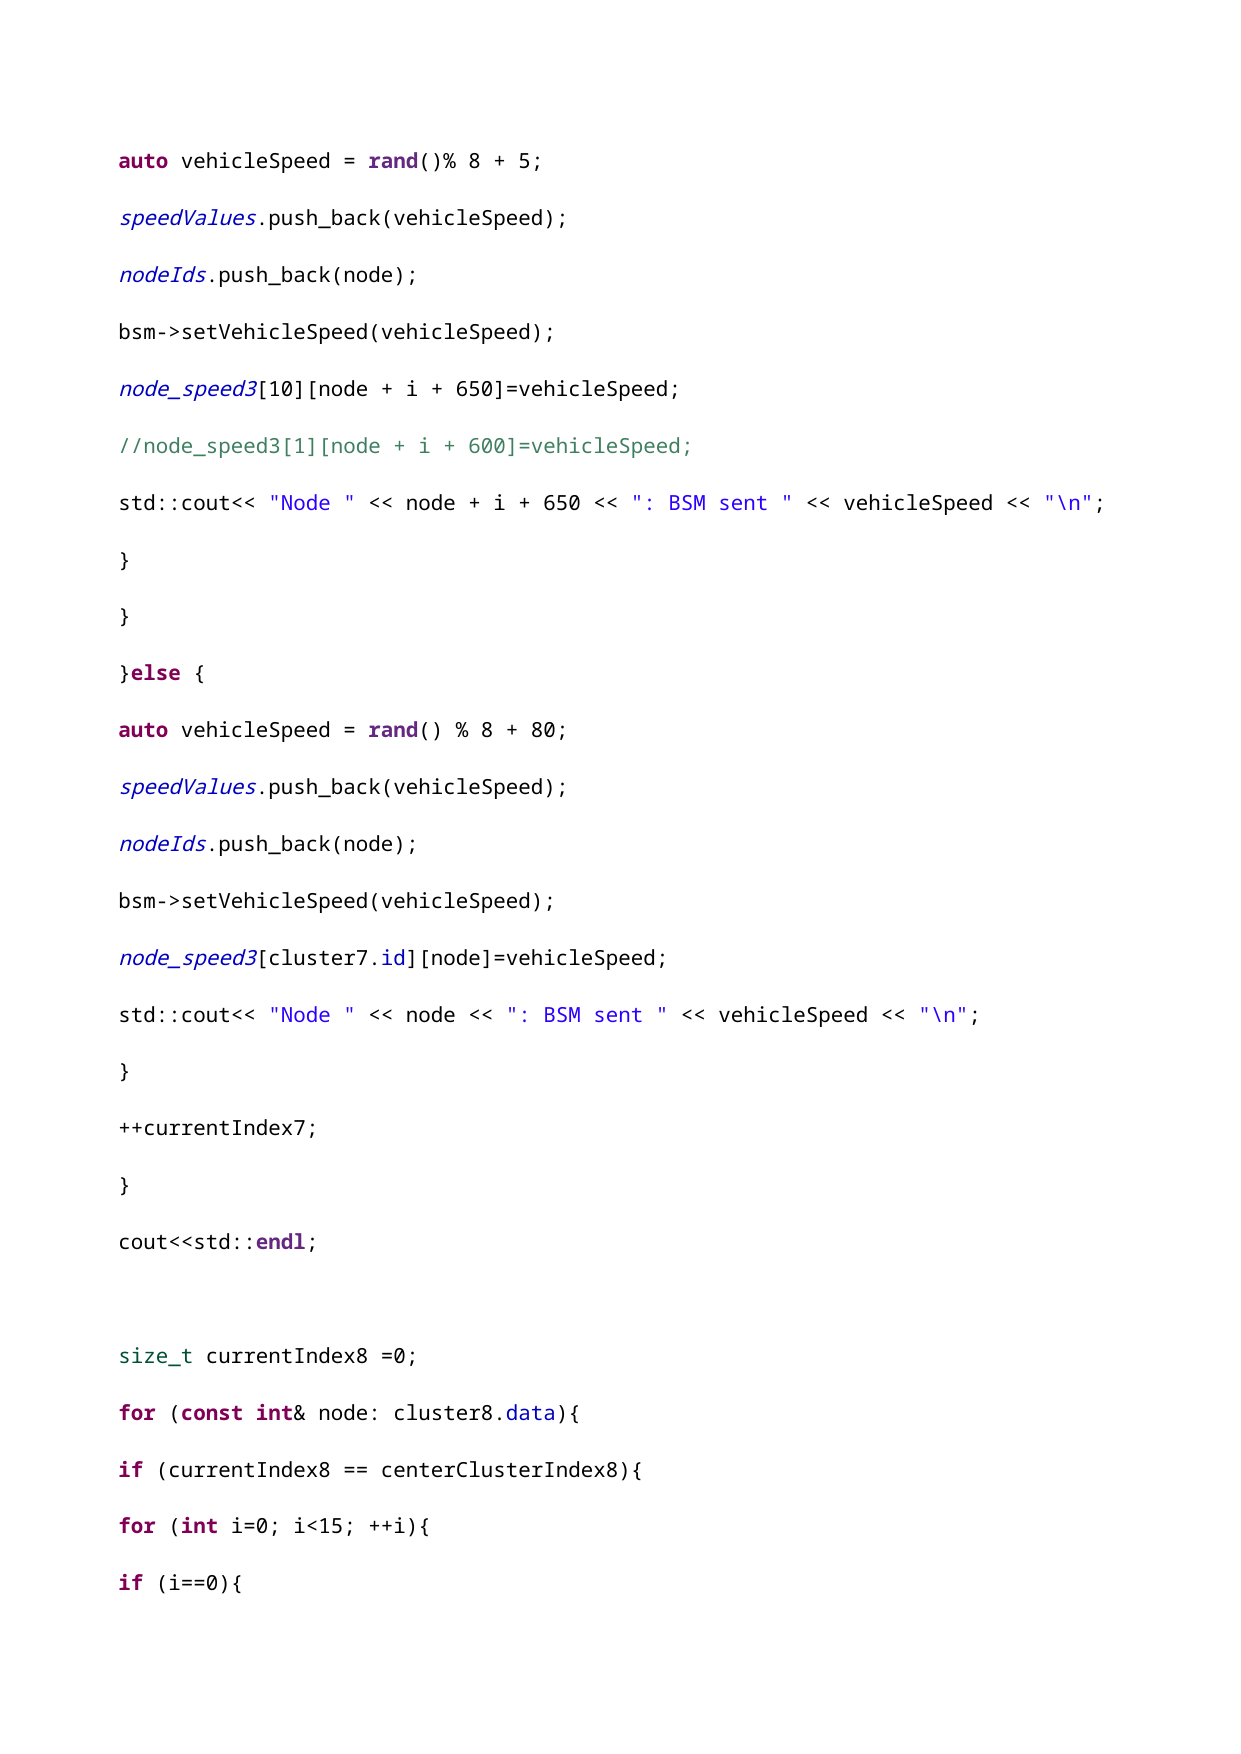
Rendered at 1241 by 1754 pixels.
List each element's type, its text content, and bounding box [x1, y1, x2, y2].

text auto vehicleSpeed = rand() % 8 + 80; [118, 687, 1122, 744]
text bsm->setVehicleSpeed(vehicleSpeed); [118, 289, 1122, 346]
text } [118, 1028, 1122, 1085]
text node_speed3[cluster7.id][node]=vehicleSpeed; [118, 914, 1122, 971]
text } [118, 1142, 1122, 1199]
text //node_speed3[1][node + i + 600]=vehicleSpeed; [118, 402, 1122, 459]
text node_speed3[10][node + i + 650]=vehicleSpeed; [118, 346, 1122, 402]
text speedValues.push_back(vehicleSpeed); [118, 744, 1122, 801]
text size_t currentIndex8 =0; [118, 1312, 1122, 1369]
text for (const int& node: cluster8.data){ [118, 1369, 1122, 1426]
text nodeIds.push_back(node); [118, 232, 1122, 289]
text nodeIds.push_back(node); [118, 801, 1122, 857]
text bsm->setVehicleSpeed(vehicleSpeed); [118, 857, 1122, 914]
text for (int i=0; i<15; ++i){ [118, 1483, 1122, 1540]
text speedValues.push_back(vehicleSpeed); [118, 175, 1122, 232]
text ++currentIndex7; [118, 1085, 1122, 1142]
text } [118, 573, 1122, 630]
text }else { [118, 630, 1122, 687]
text std::cout<< "Node " << node + i + 650 << ": BSM sent " << vehicleSpeed << "\n"; [118, 459, 1122, 516]
text std::cout<< "Node " << node << ": BSM sent " << vehicleSpeed << "\n"; [118, 971, 1122, 1028]
text } [118, 516, 1122, 573]
text cout<<std::endl; [118, 1199, 1122, 1256]
text if (i==0){ [118, 1540, 1122, 1597]
text auto vehicleSpeed = rand()% 8 + 5; [118, 118, 1122, 175]
text if (currentIndex8 == centerClusterIndex8){ [118, 1426, 1122, 1483]
